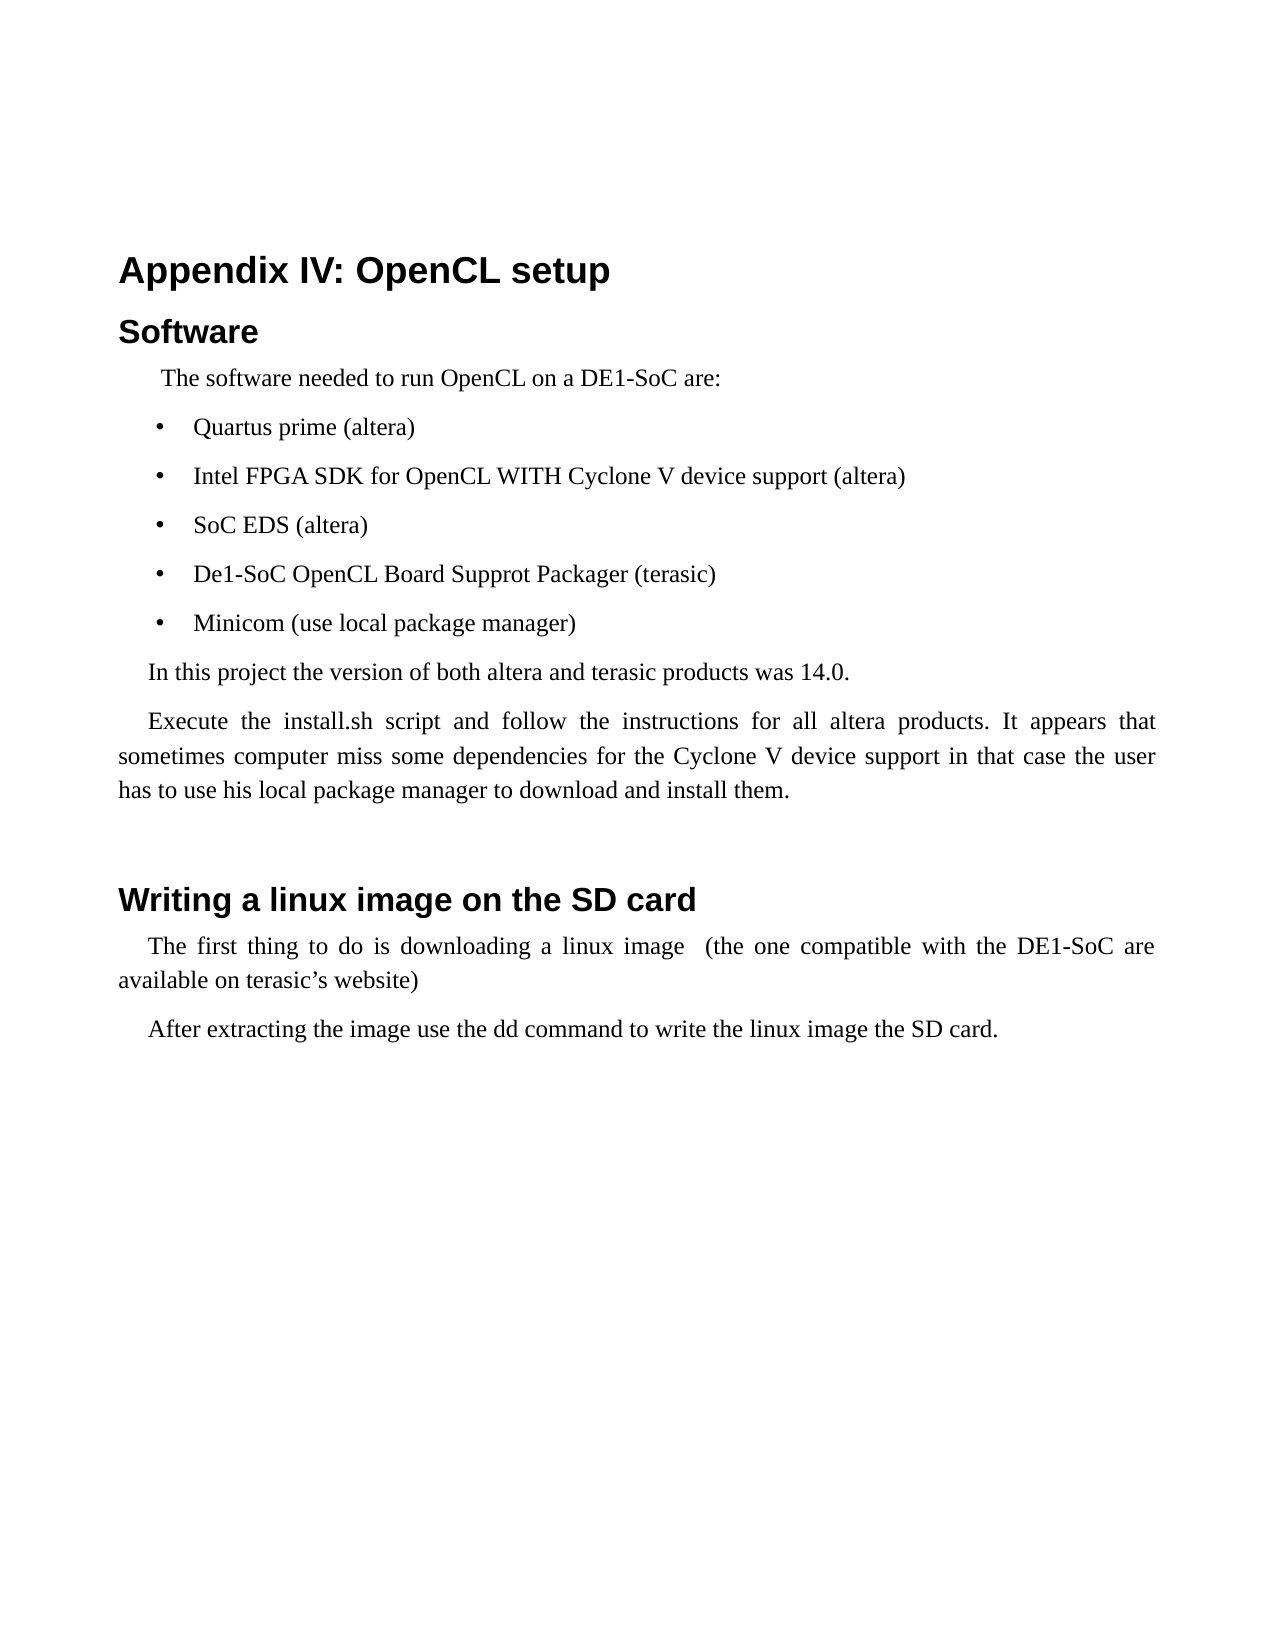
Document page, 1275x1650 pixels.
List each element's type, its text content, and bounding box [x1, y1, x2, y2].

subtitle Writing a linux image on the SD card [118, 880, 1157, 918]
subtitle Appendix IV: OpenCL setup [118, 248, 1157, 291]
list De1-SoC OpenCL Board Supprot Packager (terasic) [156, 559, 1157, 588]
subtitle Software [118, 312, 1157, 351]
text Execute the install.sh script and follow the instructions for all altera products. It appears that sometimes computer miss some dependencies for the Cyclone V device support in that case the user has to use his local package manager to download and install them. [118, 706, 1157, 804]
text After extracting the image use the dd command to write the linux image the SD card. [118, 1014, 1157, 1043]
list Quartus prime (altera) [156, 412, 1157, 441]
text The first thing to do is downloading a linux image (the one compatible with the DE1-SoC are available on terasic’s website) [118, 931, 1157, 994]
text The software needed to run OpenCL on a DE1-SoC are: [118, 363, 1157, 392]
list Intel FPGA SDK for OpenCL WITH Cyclone V device support (altera) [156, 461, 1157, 490]
text In this project the version of both altera and terasic products was 14.0. [118, 657, 1157, 686]
list Minicom (use local package manager) [156, 608, 1157, 637]
list SoC EDS (altera) [156, 510, 1157, 539]
